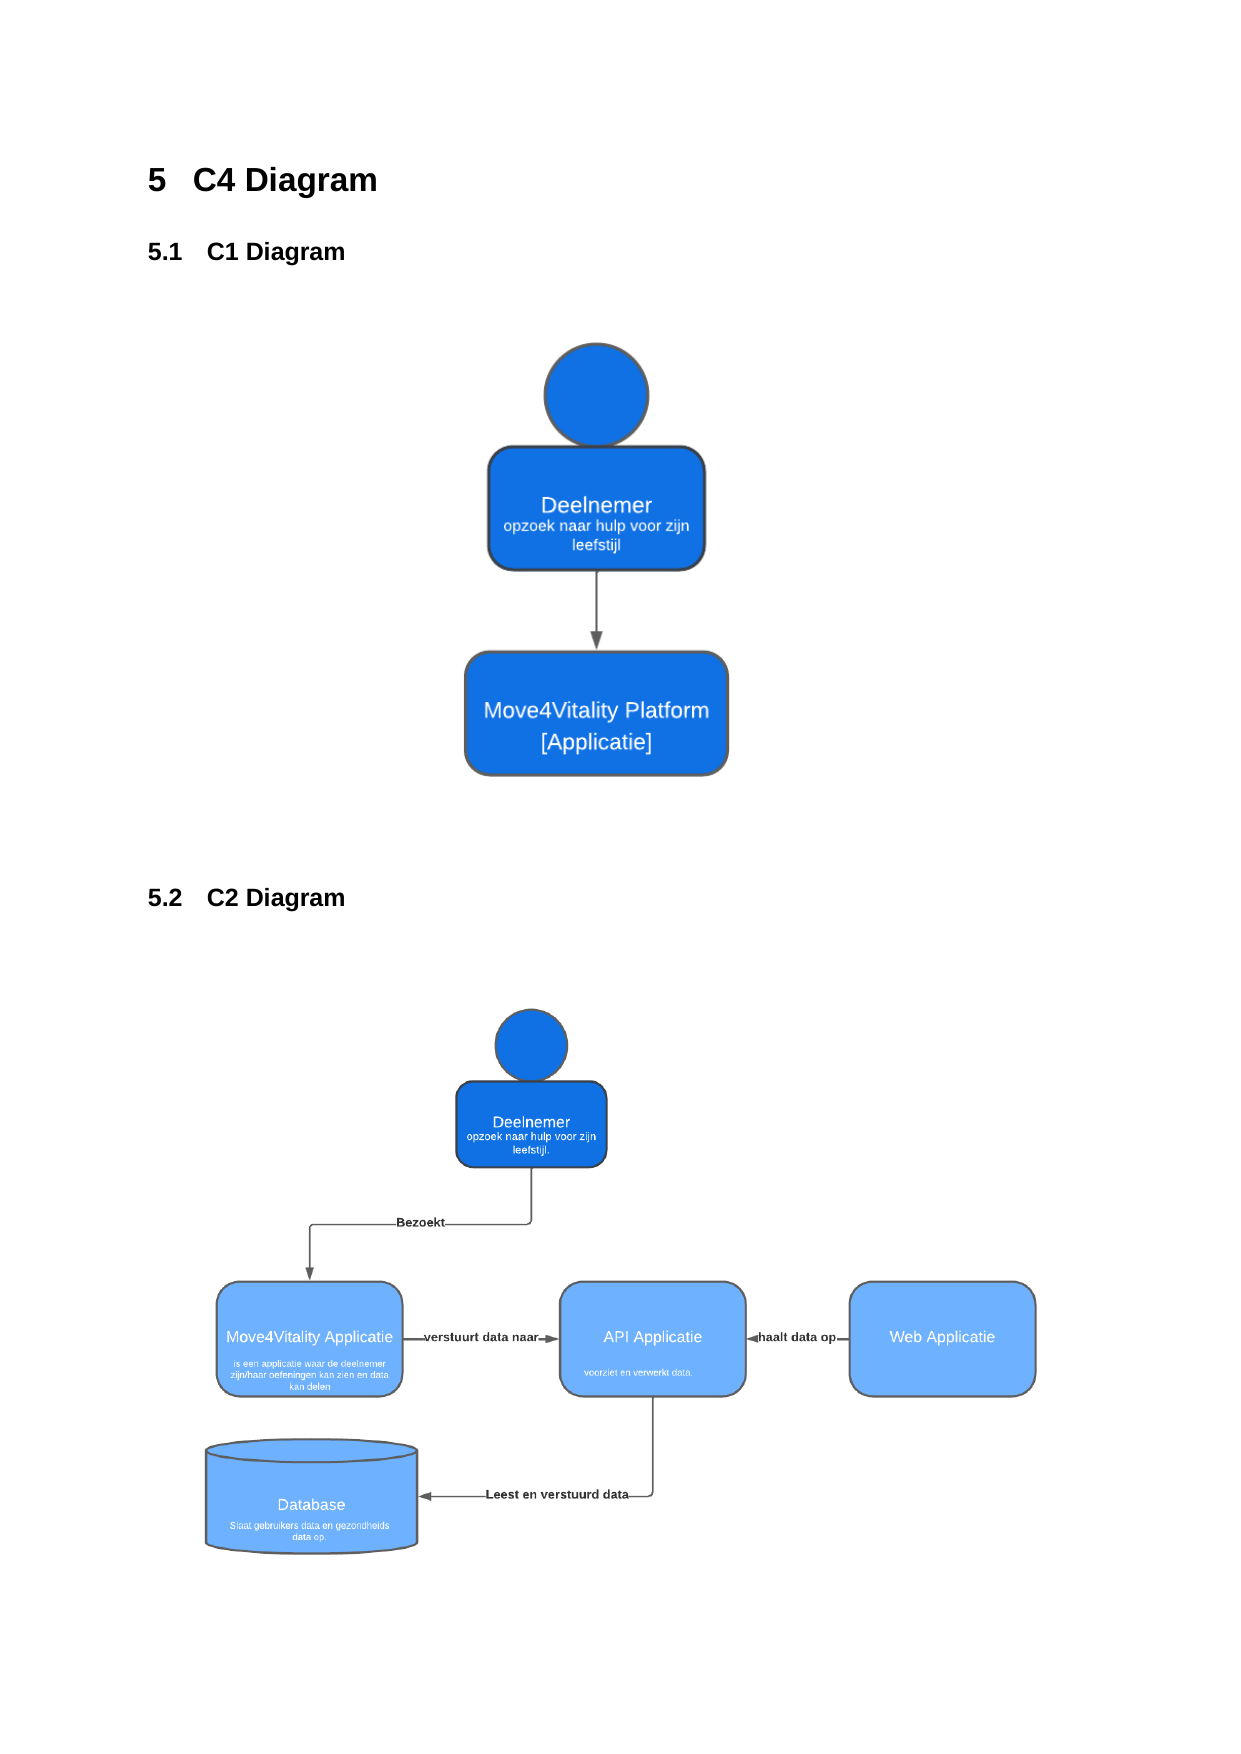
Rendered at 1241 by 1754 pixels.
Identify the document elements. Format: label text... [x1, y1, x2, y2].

subtitle C4 Diagram [148, 160, 1093, 198]
subtitle C2 Diagram [148, 883, 1093, 912]
subtitle C1 Diagram [148, 236, 1093, 265]
